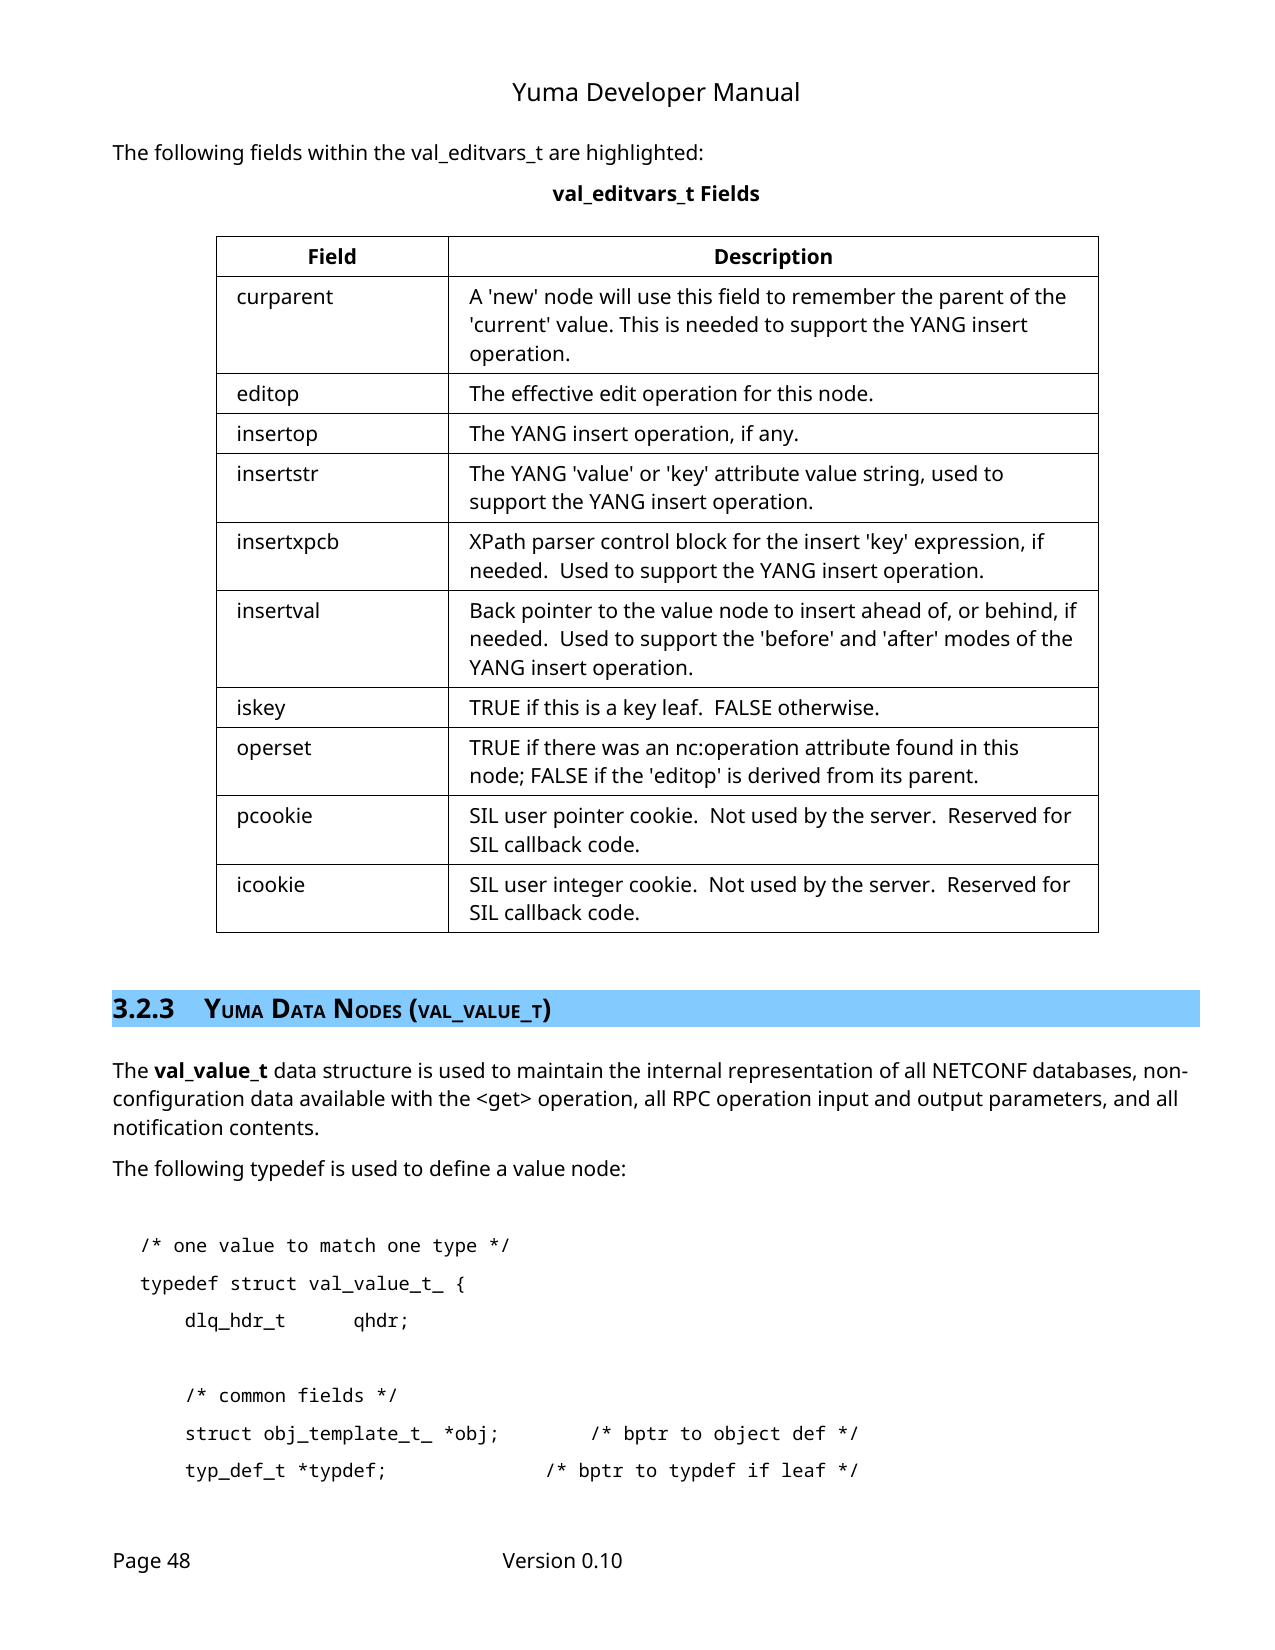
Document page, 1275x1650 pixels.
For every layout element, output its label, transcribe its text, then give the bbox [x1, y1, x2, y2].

table_cell XPath parser control block for the insert 'key' expression, if needed. Used to support the YANG insert operation. [449, 523, 1098, 590]
table_cell A 'new' node will use this field to remember the parent of the 'current' value. This is needed to support the YANG insert operation. [449, 277, 1098, 373]
subtitle val_editvars_t Fields [127, 179, 1185, 208]
text The val_value_t data structure is used to maintain the internal representation of all NETCONF databases, non-configuration data available with the <get> operation, all RPC operation input and output parameters, and all notification contents. [112, 1056, 1200, 1141]
table_header Description [449, 237, 1098, 276]
table_cell The YANG 'value' or 'key' attribute value string, used to support the YANG insert operation. [449, 454, 1098, 522]
text typ_def_t *typdef; /* bptr to typdef if leaf */ [139, 1457, 1200, 1483]
table_cell curparent [217, 277, 448, 373]
table_cell icookie [217, 865, 448, 932]
table_cell operset [217, 728, 448, 795]
text dlq_hdr_t qhdr; [139, 1307, 1200, 1333]
table_cell pcookie [217, 796, 448, 864]
table_cell SIL user integer cookie. Not used by the server. Reserved for SIL callback code. [449, 865, 1098, 932]
table_cell insertstr [217, 454, 448, 522]
table_cell The YANG insert operation, if any. [449, 414, 1098, 453]
table_header Field [217, 237, 448, 276]
table_cell TRUE if this is a key leaf. FALSE otherwise. [449, 688, 1098, 727]
text /* one value to match one type */ [139, 1232, 1200, 1258]
text The following fields within the val_editvars_t are highlighted: [112, 138, 1200, 167]
table_cell insertval [217, 591, 448, 687]
text The following typedef is used to define a value node: [112, 1154, 1200, 1182]
table_cell insertxpcb [217, 523, 448, 590]
table_cell Back pointer to the value node to insert ahead of, or behind, if needed. Used to support the 'before' and 'after' modes of the YANG insert operation. [449, 591, 1098, 687]
table_cell insertop [217, 414, 448, 453]
text typedef struct val_value_t_ { [139, 1270, 1200, 1295]
table_cell editop [217, 374, 448, 413]
table_cell SIL user pointer cookie. Not used by the server. Reserved for SIL callback code. [449, 796, 1098, 864]
table_cell iskey [217, 688, 448, 727]
table_cell The effective edit operation for this node. [449, 374, 1098, 413]
text struct obj_template_t_ *obj; /* bptr to object def */ [139, 1420, 1200, 1445]
text /* common fields */ [139, 1382, 1200, 1408]
table_cell TRUE if there was an nc:operation attribute found in this node; FALSE if the 'editop' is derived from its parent. [449, 728, 1098, 795]
subtitle Yuma Data Nodes (val_value_t) [112, 990, 1200, 1027]
